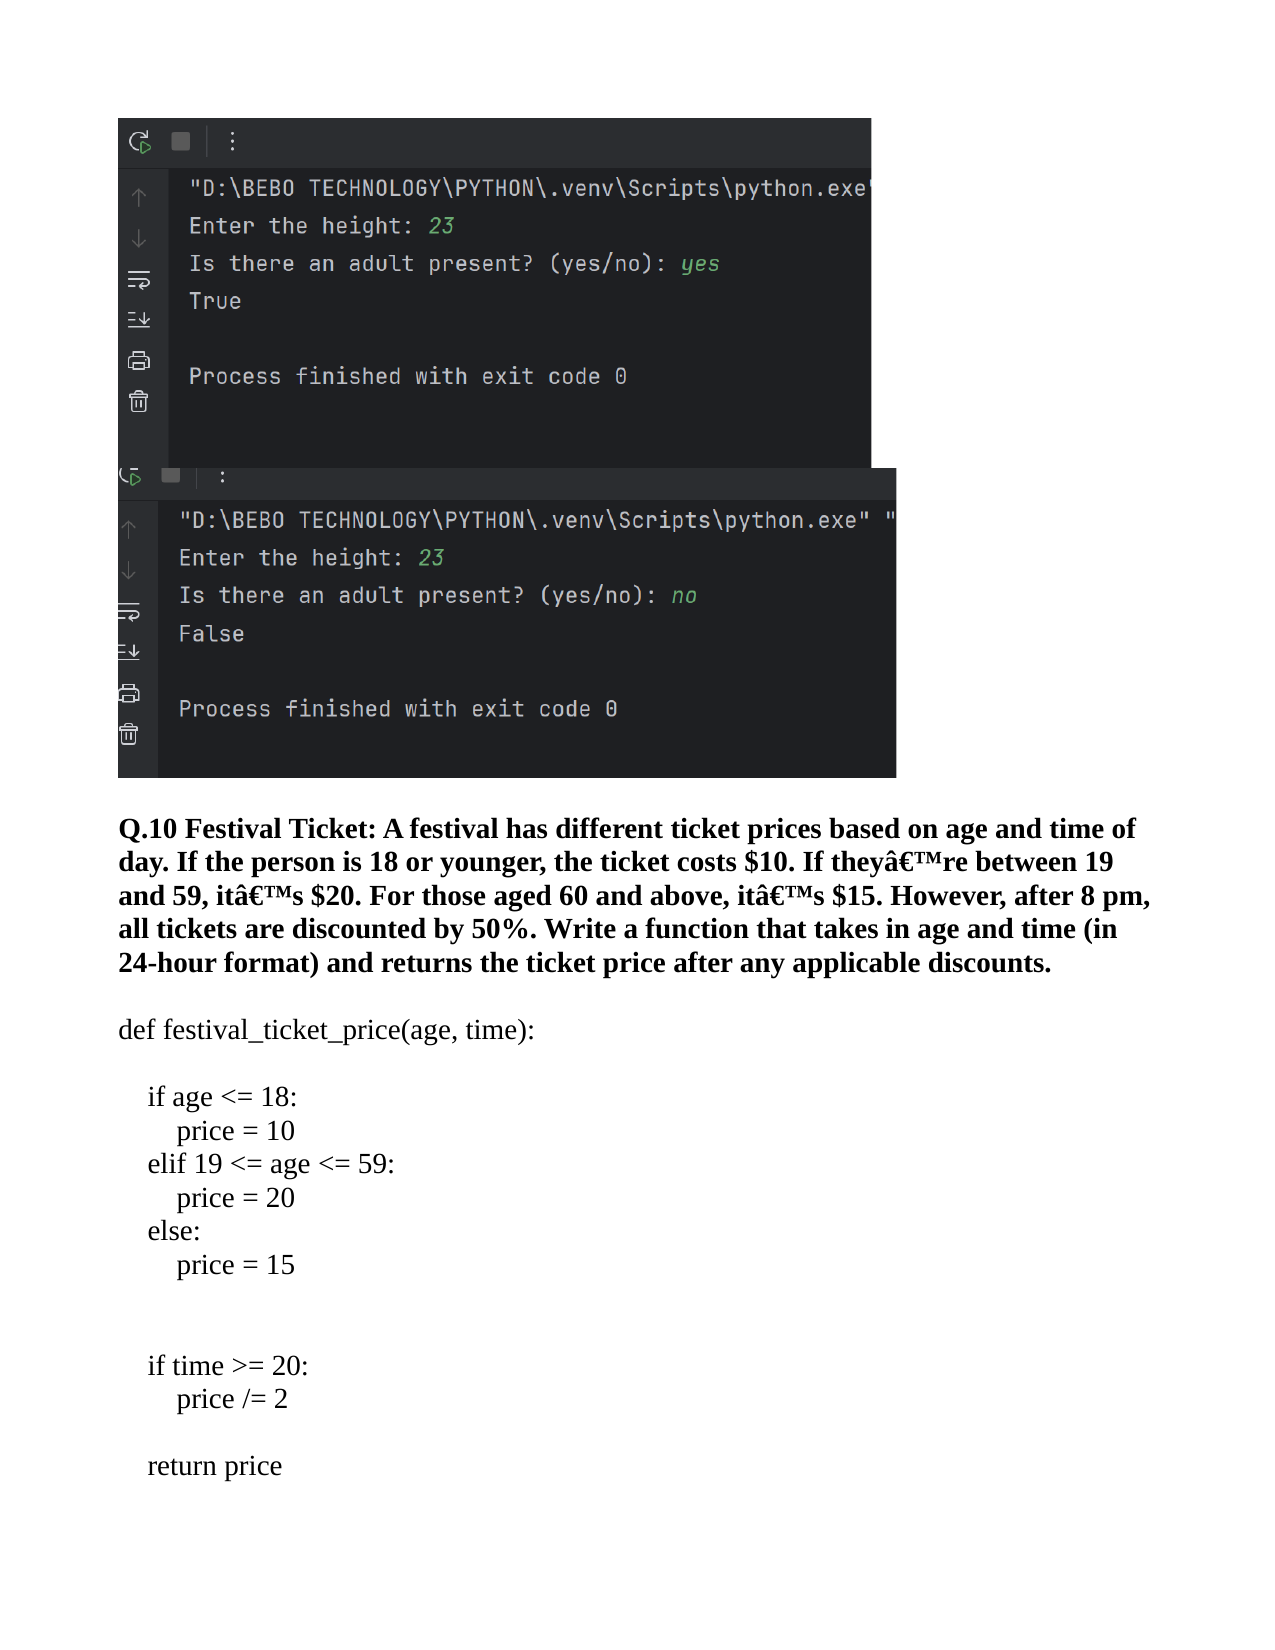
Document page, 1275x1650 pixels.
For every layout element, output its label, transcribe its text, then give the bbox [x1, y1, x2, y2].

text Q.10 Festival Ticket: A festival has different ticket prices based on age and time of day. If the person is 18 or younger, the ticket costs $10. If theyâ€™re between 19 and 59, itâ€™s $20. For those aged 60 and above, itâ€™s $15. However, after 8 pm, all tickets are discounted by 50%. Write a function that takes in age and time (in 24-hour format) and returns the ticket price after any applicable discounts. [118, 811, 1157, 979]
text def festival_ticket_price(age, time): if age <= 18: price = 10 elif 19 <= age <= 59: price = 20 else: price = 15 if time >= 20: price /= 2 return price [118, 1012, 1157, 1515]
